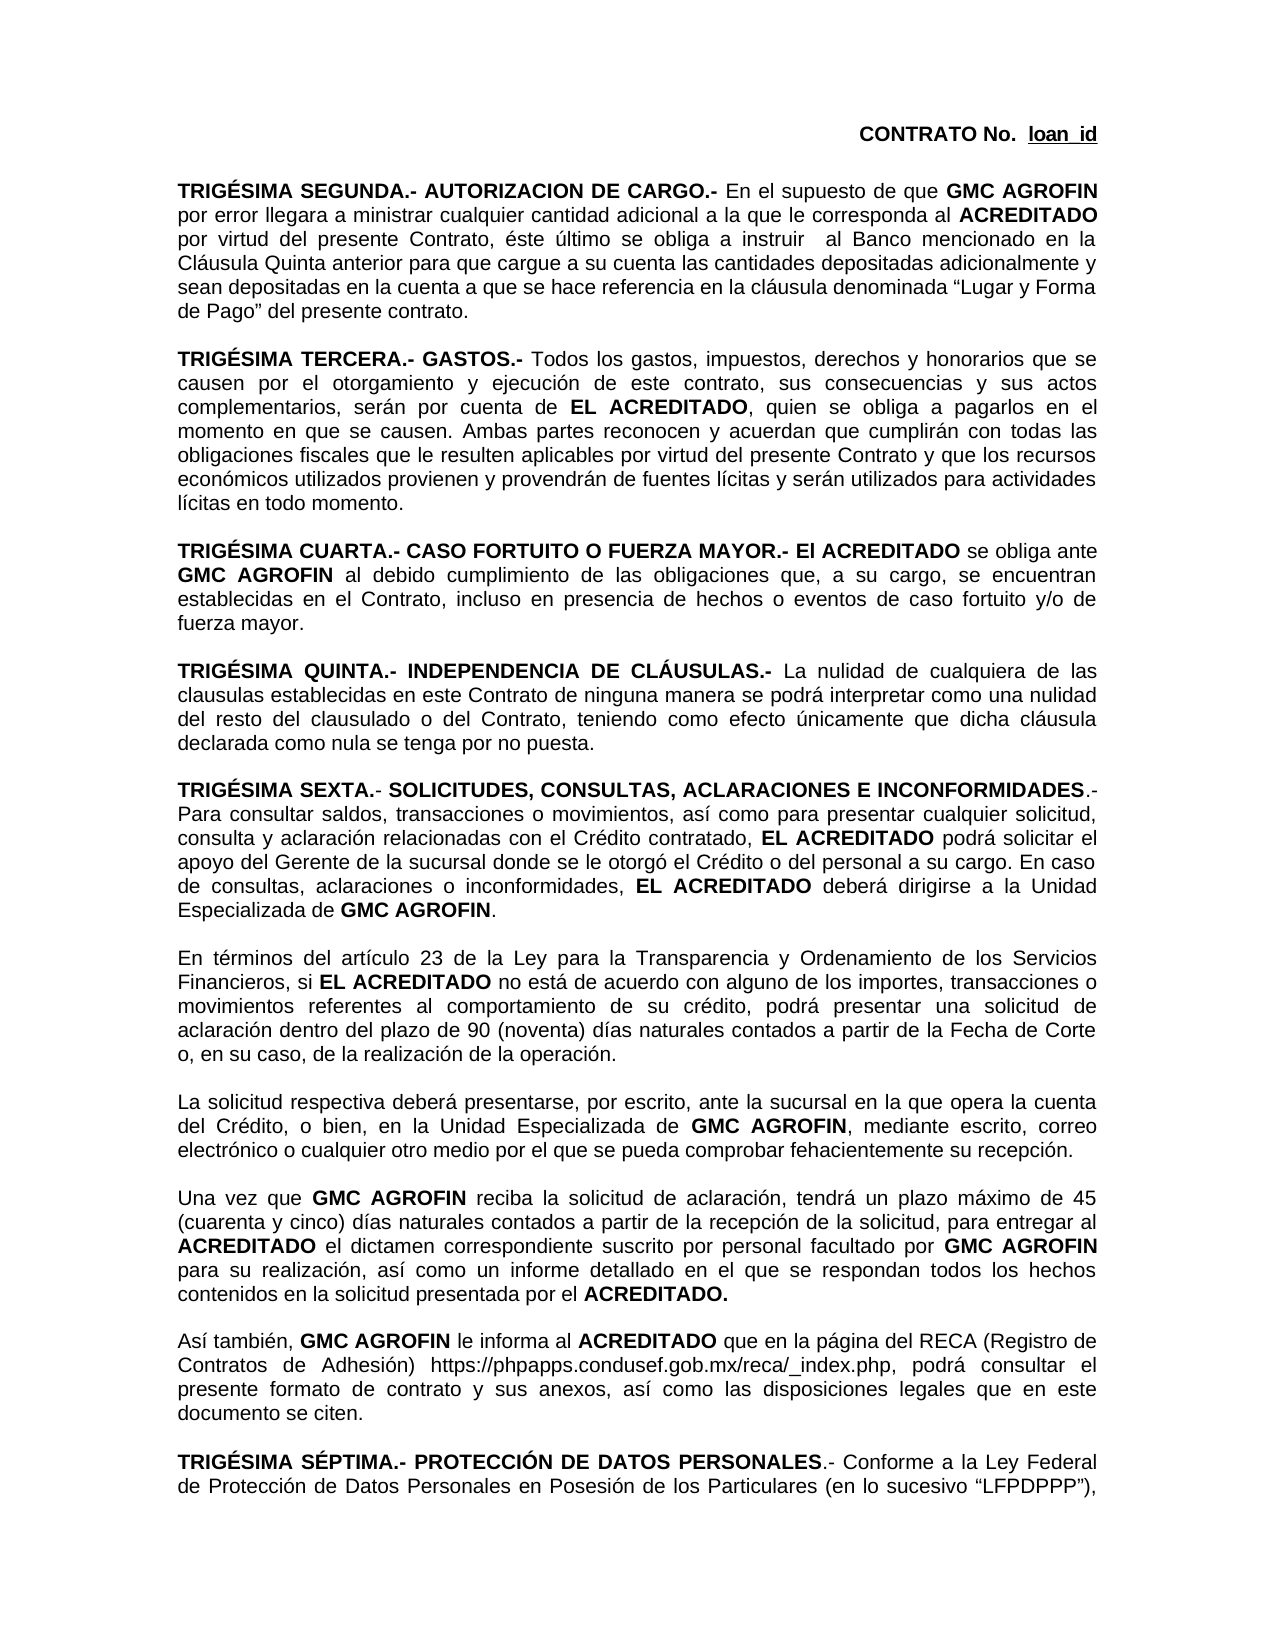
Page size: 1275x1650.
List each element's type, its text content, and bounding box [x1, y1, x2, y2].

text TRIGÉSIMA QUINTA.- INDEPENDENCIA DE CLÁUSULAS.- La nulidad de cualquiera de las clausulas establecidas en este Contrato de ninguna manera se podrá interpretar como una nulidad del resto del clausulado o del Contrato, teniendo como efecto únicamente que dicha cláusula declarada como nula se tenga por no puesta. [177, 658, 1098, 754]
text TRIGÉSIMA SEXTA.- SOLICITUDES, CONSULTAS, ACLARACIONES E INCONFORMIDADES.- Para consultar saldos, transacciones o movimientos, así como para presentar cualquier solicitud, consulta y aclaración relacionadas con el Crédito contratado, EL ACREDITADO podrá solicitar el apoyo del Gerente de la sucursal donde se le otorgó el Crédito o del personal a su cargo. En caso de consultas, aclaraciones o inconformidades, EL ACREDITADO deberá dirigirse a la Unidad Especializada de GMC AGROFIN. [177, 778, 1098, 922]
text Una vez que GMC AGROFIN reciba la solicitud de aclaración, tendrá un plazo máximo de 45 (cuarenta y cinco) días naturales contados a partir de la recepción de la solicitud, para entregar al ACREDITADO el dictamen correspondiente suscrito por personal facultado por GMC AGROFIN para su realización, así como un informe detallado en el que se respondan todos los hechos contenidos en la solicitud presentada por el ACREDITADO. [177, 1186, 1098, 1305]
text La solicitud respectiva deberá presentarse, por escrito, ante la sucursal en la que opera la cuenta del Crédito, o bien, en la Unidad Especializada de GMC AGROFIN, mediante escrito, correo electrónico o cualquier otro medio por el que se pueda comprobar fehacientemente su recepción. [177, 1090, 1098, 1162]
text TRIGÉSIMA SÉPTIMA.- PROTECCIÓN DE DATOS PERSONALES.- Conforme a la Ley Federal de Protección de Datos Personales en Posesión de los Particulares (en lo sucesivo “LFPDPPP”), [177, 1450, 1098, 1498]
text TRIGÉSIMA SEGUNDA.- AUTORIZACION DE CARGO.- En el supuesto de que GMC AGROFIN por error llegara a ministrar cualquier cantidad adicional a la que le corresponda al ACREDITADO por virtud del presente Contrato, éste último se obliga a instruir al Banco mencionado en la Cláusula Quinta anterior para que cargue a su cuenta las cantidades depositadas adicionalmente y sean depositadas en la cuenta a que se hace referencia en la cláusula denominada “Lugar y Forma de Pago” del presente contrato. [177, 179, 1098, 323]
text Así también, GMC AGROFIN le informa al ACREDITADO que en la página del RECA (Registro de Contratos de Adhesión) https://phpapps.condusef.gob.mx/reca/_index.php, podrá consultar el presente formato de contrato y sus anexos, así como las disposiciones legales que en este documento se citen. [177, 1329, 1098, 1425]
text TRIGÉSIMA CUARTA.- CASO FORTUITO O FUERZA MAYOR.- El ACREDITADO se obliga ante GMC AGROFIN al debido cumplimiento de las obligaciones que, a su cargo, se encuentran establecidas en el Contrato, incluso en presencia de hechos o eventos de caso fortuito y/o de fuerza mayor. [177, 539, 1098, 634]
text En términos del artículo 23 de la Ley para la Transparencia y Ordenamiento de los Servicios Financieros, si EL ACREDITADO no está de acuerdo con alguno de los importes, transacciones o movimientos referentes al comportamiento de su crédito, podrá presentar una solicitud de aclaración dentro del plazo de 90 (noventa) días naturales contados a partir de la Fecha de Corte o, en su caso, de la realización de la operación. [177, 946, 1098, 1066]
text TRIGÉSIMA TERCERA.- GASTOS.- Todos los gastos, impuestos, derechos y honorarios que se causen por el otorgamiento y ejecución de este contrato, sus consecuencias y sus actos complementarios, serán por cuenta de EL ACREDITADO, quien se obliga a pagarlos en el momento en que se causen. Ambas partes reconocen y acuerdan que cumplirán con todas las obligaciones fiscales que le resulten aplicables por virtud del presente Contrato y que los recursos económicos utilizados provienen y provendrán de fuentes lícitas y serán utilizados para actividades lícitas en todo momento. [177, 347, 1098, 515]
